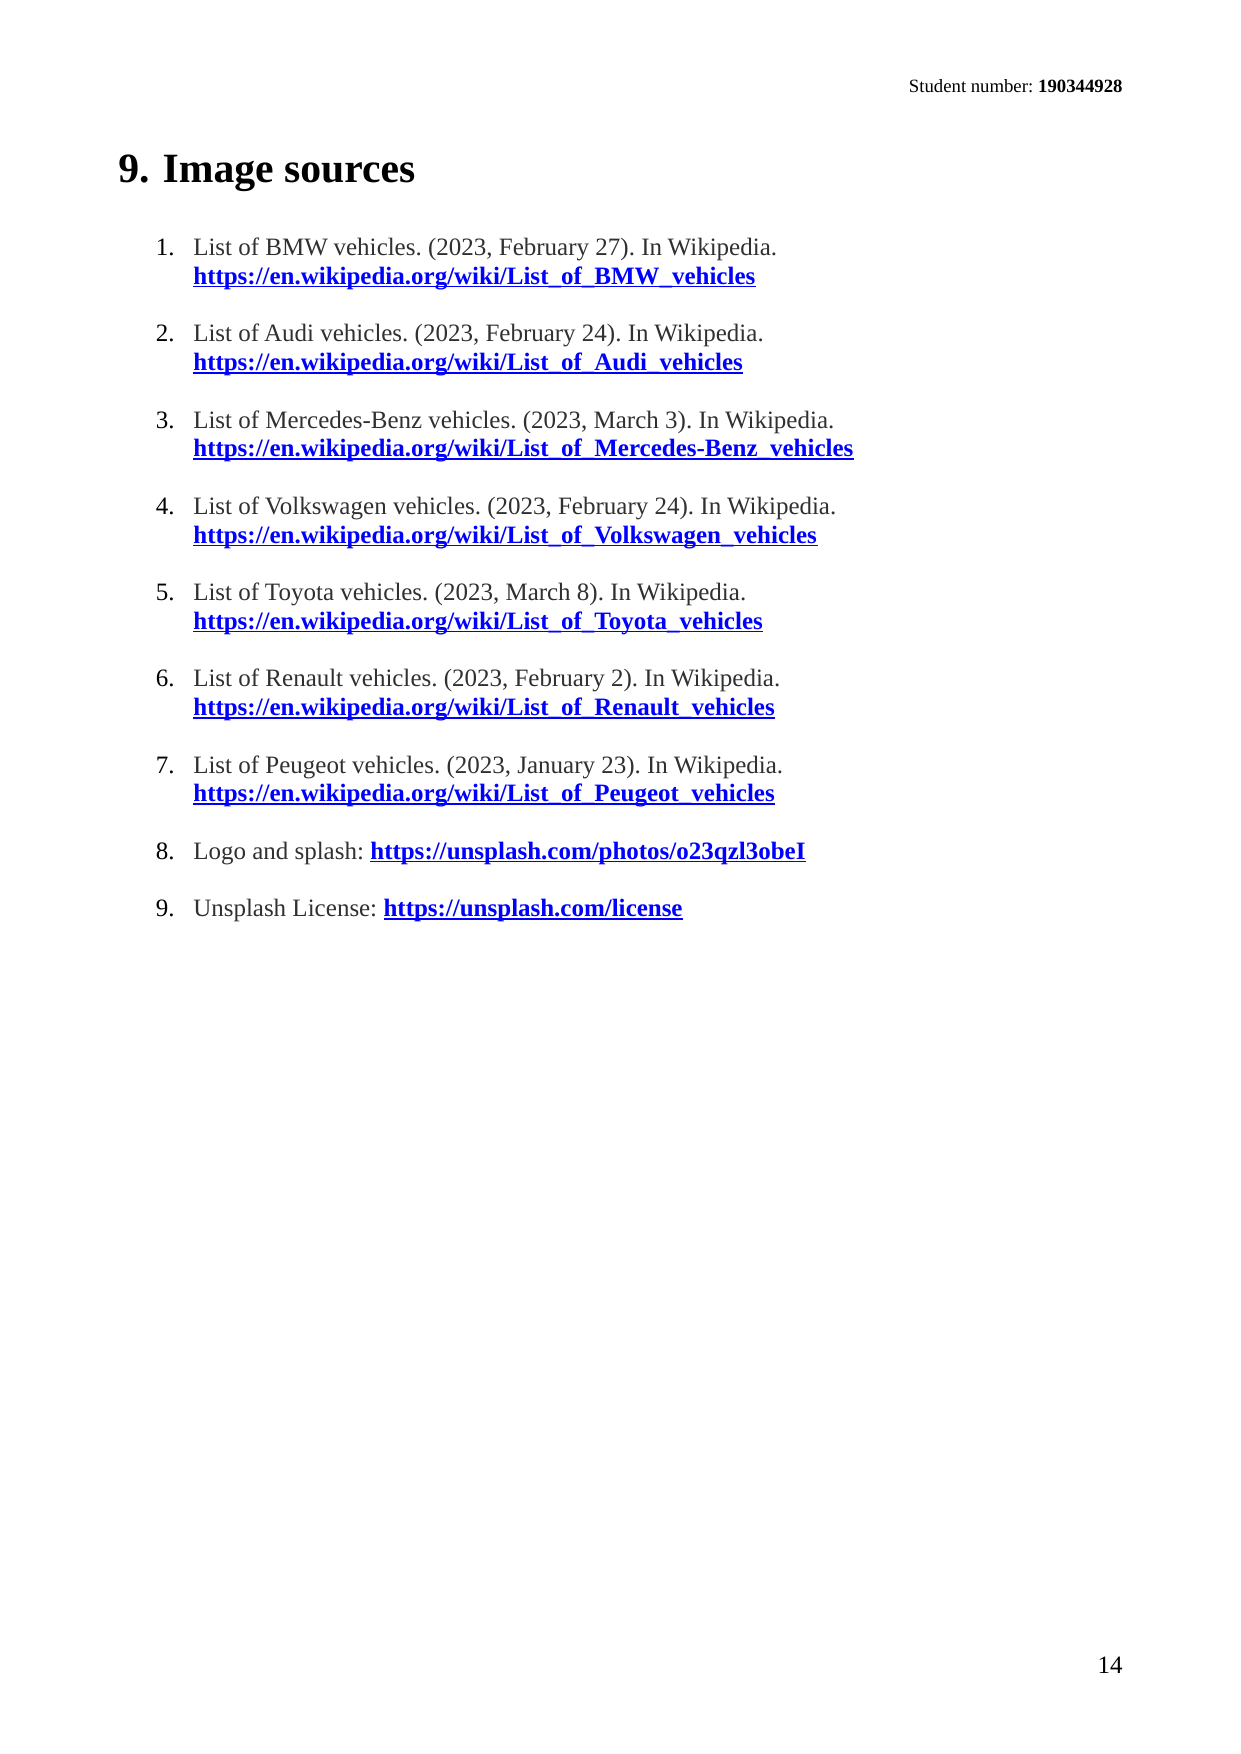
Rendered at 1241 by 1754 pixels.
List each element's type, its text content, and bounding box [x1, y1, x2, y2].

list List of Peugeot vehicles. (2023, January 23). In Wikipedia. https://en.wikipedia.org/wiki/List_of_Peugeot_vehicles [156, 750, 1122, 807]
list Unsplash License: https://unsplash.com/license [156, 893, 1122, 922]
subtitle Image sources [118, 143, 1122, 191]
list List of Renault vehicles. (2023, February 2). In Wikipedia. https://en.wikipedia.org/wiki/List_of_Renault_vehicles [156, 663, 1122, 721]
list List of Volkswagen vehicles. (2023, February 24). In Wikipedia. https://en.wikipedia.org/wiki/List_of_Volkswagen_vehicles [156, 491, 1122, 548]
list Logo and splash: https://unsplash.com/photos/o23qzl3obeI [156, 836, 1122, 865]
list List of Mercedes-Benz vehicles. (2023, March 3). In Wikipedia. https://en.wikipedia.org/wiki/List_of_Mercedes-Benz_vehicles [156, 405, 1122, 462]
list List of Toyota vehicles. (2023, March 8). In Wikipedia. https://en.wikipedia.org/wiki/List_of_Toyota_vehicles [156, 577, 1122, 635]
list List of Audi vehicles. (2023, February 24). In Wikipedia. https://en.wikipedia.org/wiki/List_of_Audi_vehicles [156, 318, 1122, 376]
list List of BMW vehicles. (2023, February 27). In Wikipedia. https://en.wikipedia.org/wiki/List_of_BMW_vehicles [156, 232, 1122, 290]
